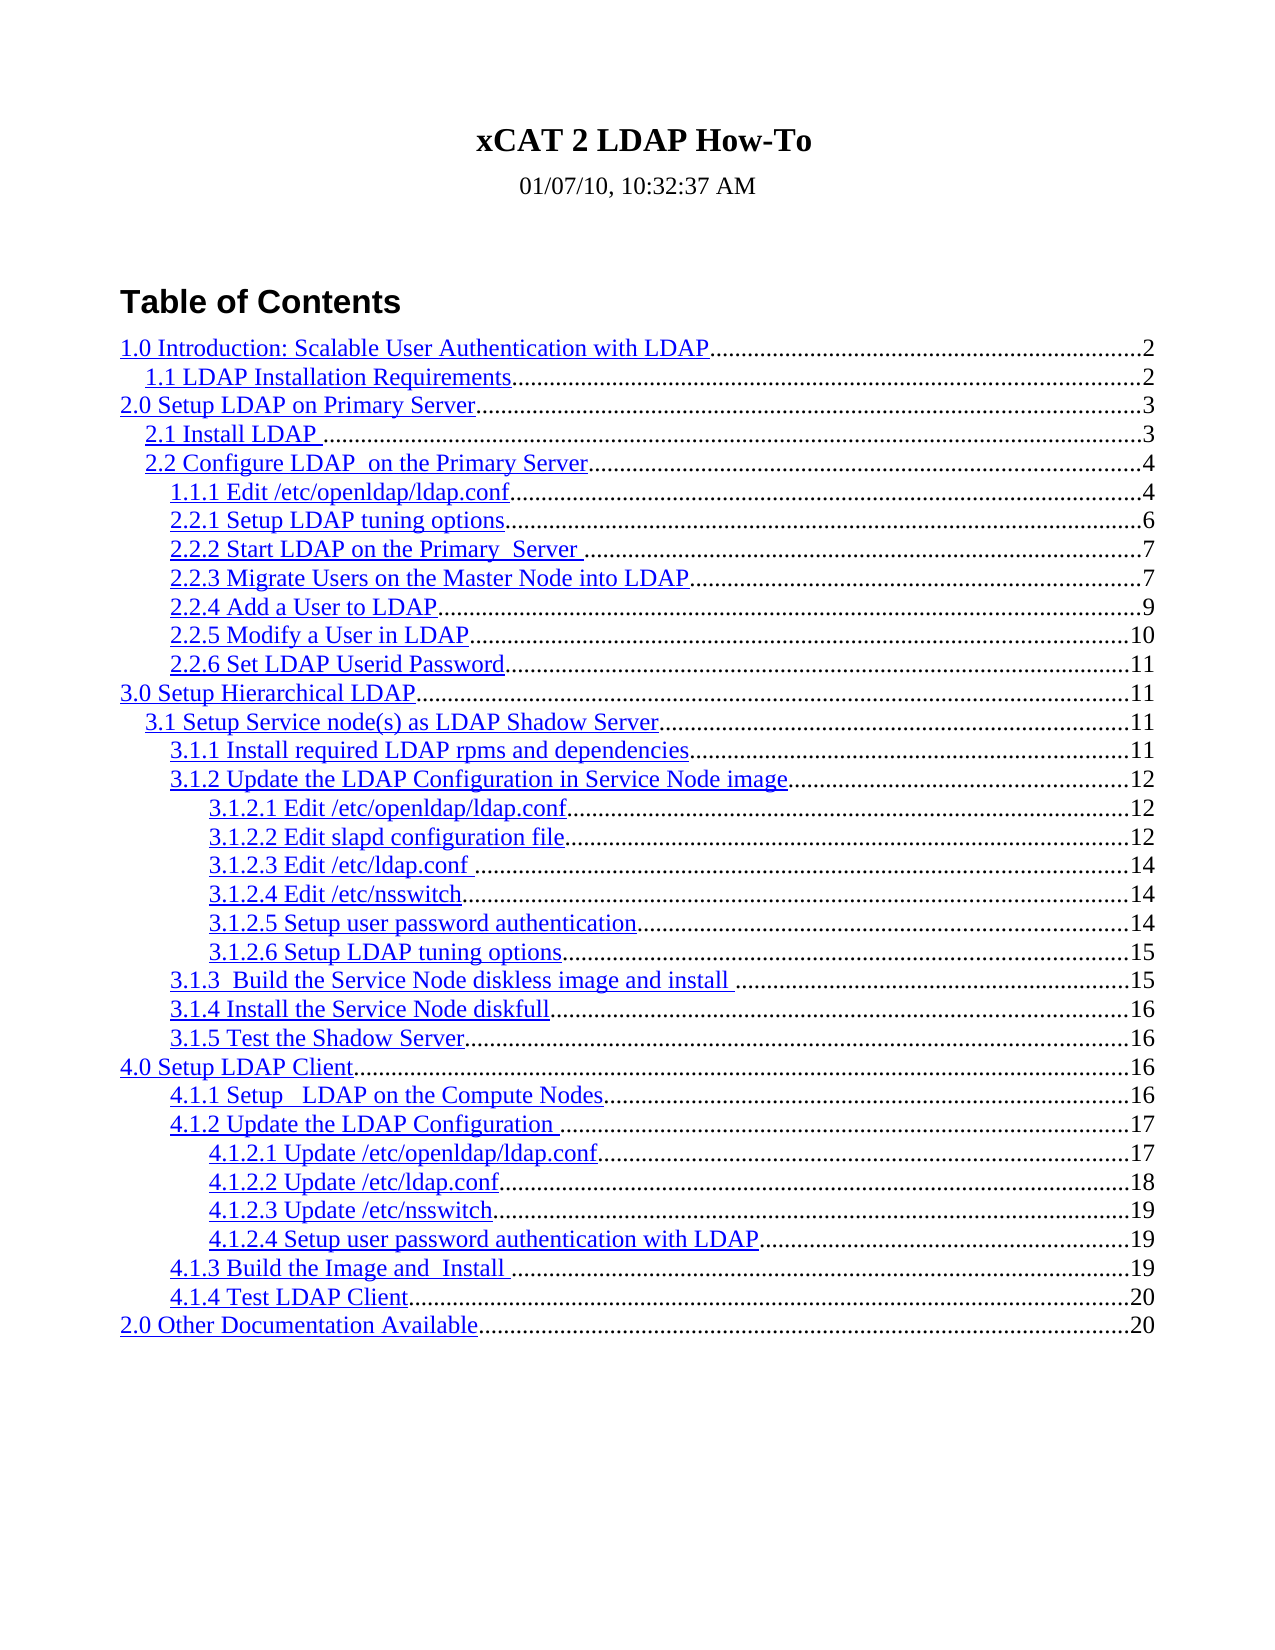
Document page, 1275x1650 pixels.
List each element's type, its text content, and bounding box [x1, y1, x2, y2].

text 2.1 Install LDAP 3 [145, 419, 1155, 448]
text 2.2 Configure LDAP on the Primary Server 4 [145, 448, 1155, 477]
text 3.1.2.3 Edit /etc/ldap.conf 14 [208, 851, 1155, 879]
text 1.0 Introduction: Scalable User Authentication with LDAP 2 [120, 333, 1155, 362]
text 2.2.6 Set LDAP Userid Password 11 [170, 649, 1155, 678]
text 2.0 Setup LDAP on Primary Server 3 [120, 391, 1155, 419]
text 3.1.5 Test the Shadow Server 16 [170, 1023, 1155, 1052]
text 3.1.2.6 Setup LDAP tuning options 15 [208, 937, 1155, 966]
text 3.1.2.5 Setup user password authentication 14 [208, 908, 1155, 937]
text 3.0 Setup Hierarchical LDAP 11 [120, 678, 1155, 707]
text 1.1 LDAP Installation Requirements 2 [145, 362, 1155, 391]
text 3.1.2.2 Edit slapd configuration file 12 [208, 822, 1155, 851]
text 4.1.1 Setup LDAP on the Compute Nodes 16 [170, 1081, 1155, 1109]
text 4.1.2.4 Setup user password authentication with LDAP 19 [208, 1224, 1155, 1253]
text 3.1 Setup Service node(s) as LDAP Shadow Server 11 [145, 707, 1155, 736]
text 4.1.2.2 Update /etc/ldap.conf 18 [208, 1167, 1155, 1196]
text 2.2.1 Setup LDAP tuning options 6 [170, 506, 1155, 534]
text 3.1.1 Install required LDAP rpms and dependencies 11 [170, 736, 1155, 764]
text 2.2.4 Add a User to LDAP 9 [170, 592, 1155, 621]
text 2.2.3 Migrate Users on the Master Node into LDAP 7 [170, 563, 1155, 592]
text 3.1.3 Build the Service Node diskless image and install 15 [170, 966, 1155, 994]
text 4.1.2.1 Update /etc/openldap/ldap.conf 17 [208, 1138, 1155, 1167]
text 2.2.2 Start LDAP on the Primary Server 7 [170, 534, 1155, 563]
text 4.1.2 Update the LDAP Configuration 17 [170, 1109, 1155, 1138]
text 3.1.2.1 Edit /etc/openldap/ldap.conf 12 [208, 793, 1155, 822]
text 3.1.2.4 Edit /etc/nsswitch 14 [208, 879, 1155, 908]
text 2.2.5 Modify a User in LDAP 10 [170, 621, 1155, 649]
text 4.1.3 Build the Image and Install 19 [170, 1253, 1155, 1282]
text 3.1.2 Update the LDAP Configuration in Service Node image 12 [170, 764, 1155, 793]
text 4.1.4 Test LDAP Client 20 [170, 1282, 1155, 1311]
text 01/07/10, 10:32:37 AM [120, 171, 1155, 199]
subtitle Table of Contents [120, 282, 1155, 321]
text 1.1.1 Edit /etc/openldap/ldap.conf 4 [170, 477, 1155, 506]
text 4.1.2.3 Update /etc/nsswitch 19 [208, 1196, 1155, 1224]
text 4.0 Setup LDAP Client 16 [120, 1052, 1155, 1081]
text 2.0 Other Documentation Available 20 [120, 1311, 1155, 1339]
text xCAT 2 LDAP How-To [120, 120, 1155, 158]
text 3.1.4 Install the Service Node diskfull 16 [170, 994, 1155, 1023]
